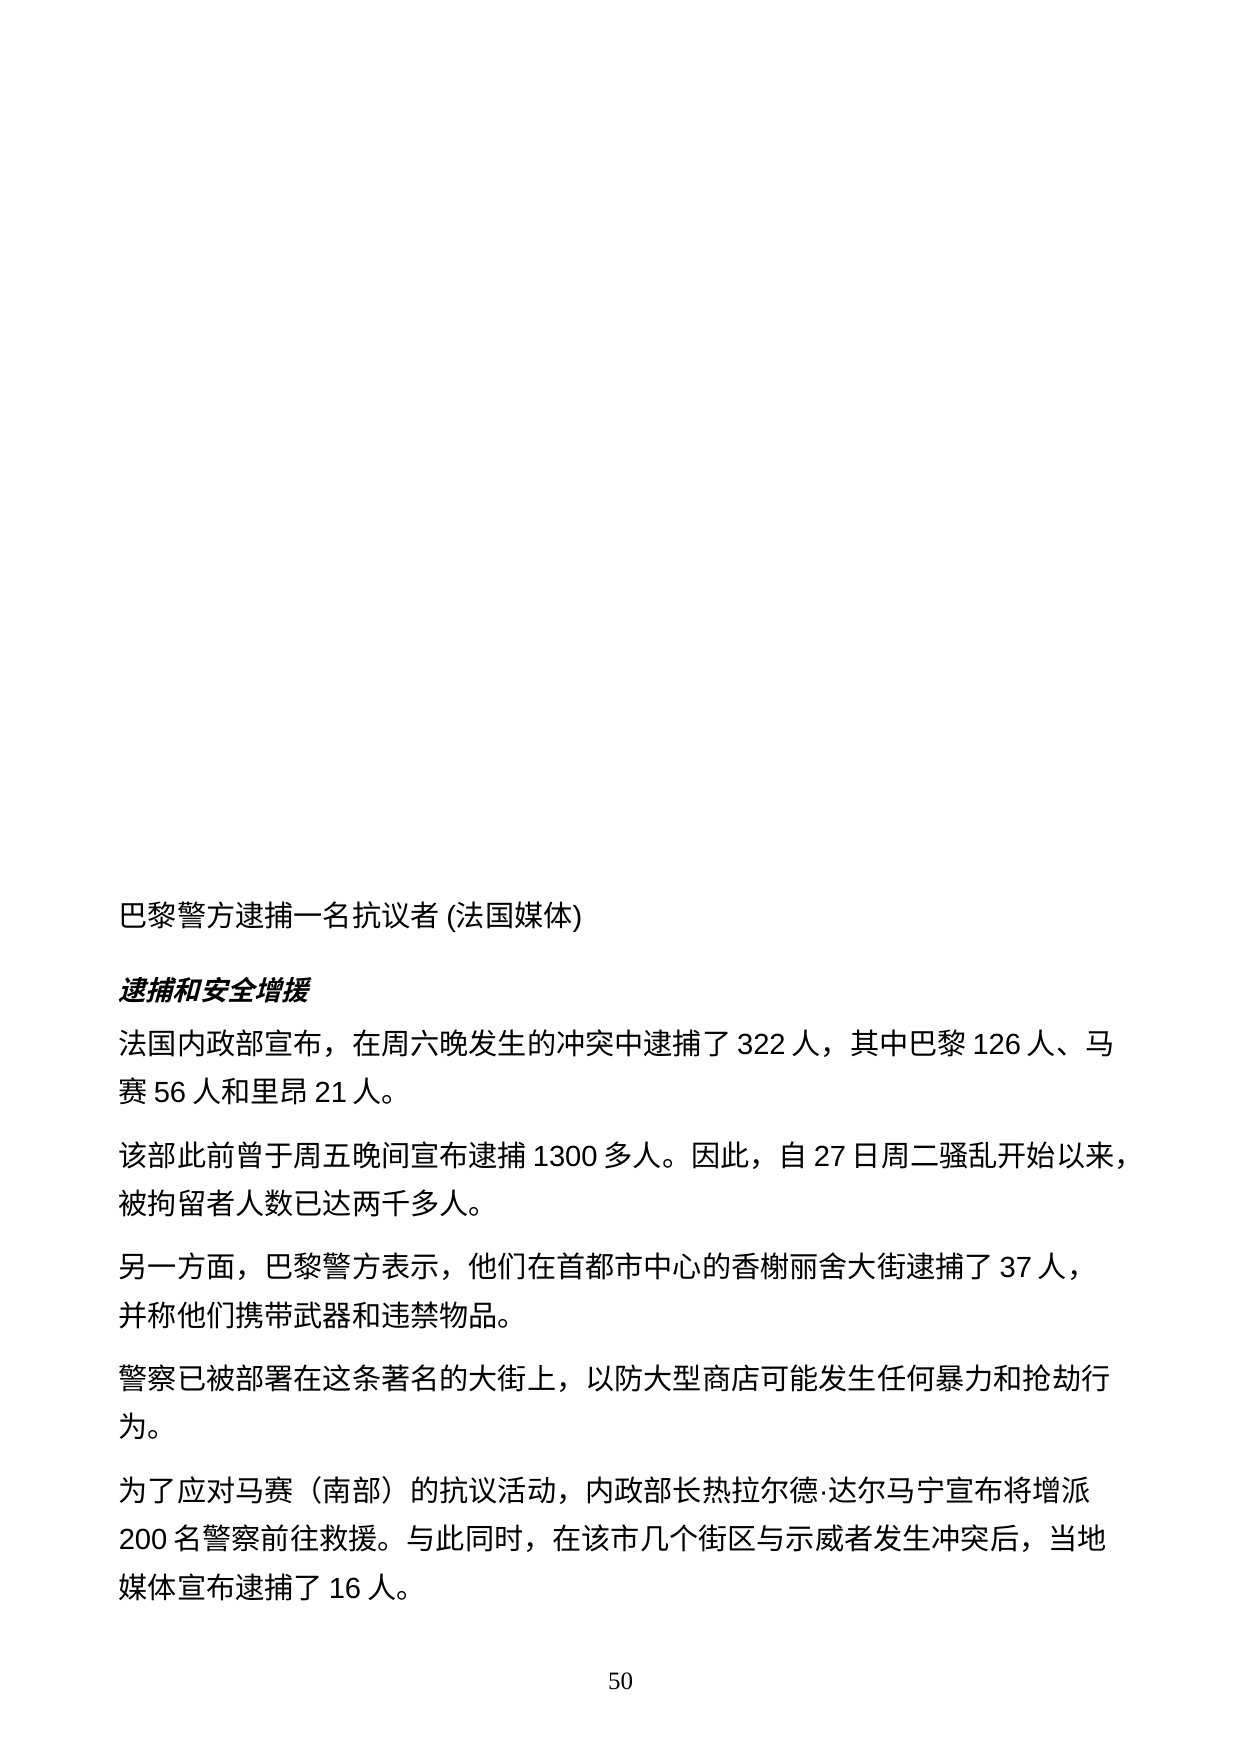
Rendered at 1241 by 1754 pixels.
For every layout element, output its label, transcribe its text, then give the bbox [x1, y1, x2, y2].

text 巴黎警方逮捕一名抗议者 (法国媒体) [118, 118, 1122, 935]
text 为了应对马赛（南部）的抗议活动，内政部长热拉尔德·达尔马宁宣布将增派200名警察前往救援。与此同时，在该市几个街区与示威者发生冲突后，当地媒体宣布逮捕了16人。 [118, 1467, 1122, 1606]
text 另一方面，巴黎警方表示，他们在首都市中心的香榭丽舍大街逮捕了37人，并称他们携带武器和违禁物品。 [118, 1244, 1122, 1334]
subtitle 逮捕和安全增援 [118, 969, 1122, 1008]
text 警察已被部署在这条著名的大街上，以防大型商店可能发生任何暴力和抢劫行为。 [118, 1355, 1122, 1446]
text 法国内政部宣布，在周六晚发生的冲突中逮捕了322人，其中巴黎126人、马赛56人和里昂21人。 [118, 1020, 1122, 1111]
text 该部此前曾于周五晚间宣布逮捕1300多人。因此，自27日周二骚乱开始以来，被拘留者人数已达两千多人。 [118, 1132, 1122, 1223]
